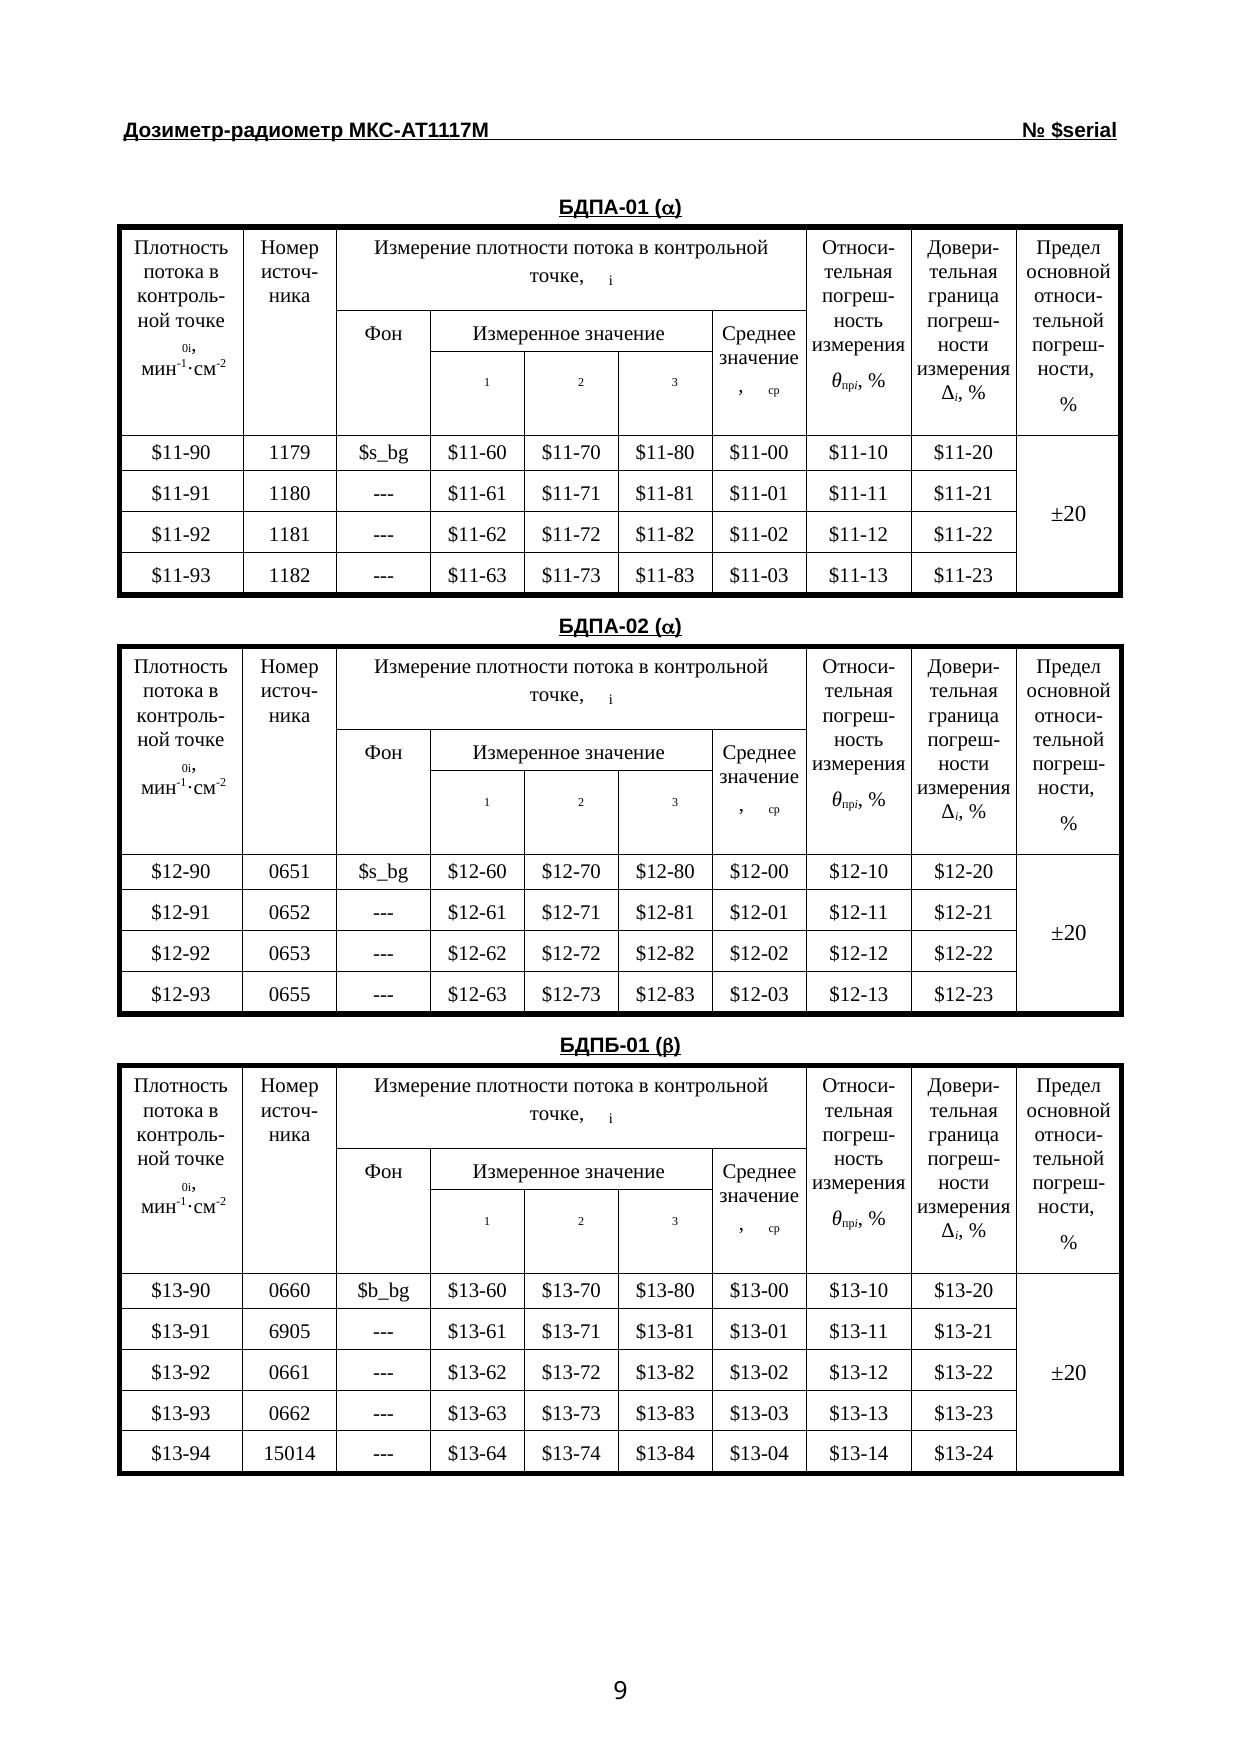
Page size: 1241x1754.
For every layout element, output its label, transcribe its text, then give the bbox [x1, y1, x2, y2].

table_cell $13-90 [122, 1274, 242, 1308]
table_cell $11-23 [912, 553, 1016, 592]
table_cell $13-00 [713, 1274, 806, 1308]
table_cell 6905 [243, 1309, 336, 1349]
table_cell $13-83 [619, 1391, 712, 1430]
table_cell $13-84 [619, 1431, 712, 1471]
table_cell Среднее значение, ср [713, 311, 806, 434]
table_cell Измеренное значение [431, 1149, 712, 1189]
table_cell $11-12 [807, 512, 911, 552]
table_cell $12-61 [431, 890, 524, 930]
table_cell $11-70 [525, 436, 618, 470]
table_cell $13-23 [912, 1391, 1016, 1430]
table_cell $13-12 [807, 1350, 911, 1390]
table_cell 2 [525, 1190, 618, 1273]
table_cell Плотность потока в контроль-ной точке 0i, мин-1·см-2 [122, 649, 242, 853]
table_cell $11-03 [713, 553, 806, 592]
table_cell $12-01 [713, 890, 806, 930]
table_cell $12-92 [122, 931, 242, 971]
table_cell --- [337, 512, 430, 552]
table_cell 0662 [243, 1391, 336, 1430]
table_header БДПБ-01 (b) [119, 1017, 1121, 1062]
table_cell $12-90 [122, 855, 242, 889]
table_cell $11-10 [807, 436, 911, 470]
table_cell --- [337, 1391, 430, 1430]
table_cell Номер источ-ника [243, 649, 336, 853]
table_cell Фон [337, 311, 430, 434]
table_cell --- [337, 931, 430, 971]
table_cell Номер источ-ника [243, 1068, 336, 1273]
table_cell --- [337, 553, 430, 592]
table_cell --- [337, 471, 430, 511]
table_cell 0655 [243, 972, 336, 1011]
table_cell $13-71 [525, 1309, 618, 1349]
table_cell $11-22 [912, 512, 1016, 552]
table_cell $11-63 [431, 553, 524, 592]
table_cell 0660 [243, 1274, 336, 1308]
table_cell $13-73 [525, 1391, 618, 1430]
table_cell $12-00 [713, 855, 806, 889]
table_cell Измеренное значение [431, 311, 712, 351]
table_cell Относи-тельная погреш-ность измерения θпрi, % [807, 1068, 911, 1273]
table_cell $12-93 [122, 972, 242, 1011]
table_cell $12-63 [431, 972, 524, 1011]
table_cell $12-62 [431, 931, 524, 971]
table_cell $11-62 [431, 512, 524, 552]
table_cell $11-80 [619, 436, 712, 470]
table_cell $b_bg [337, 1274, 430, 1308]
table_cell $12-12 [807, 931, 911, 971]
table_cell $13-03 [713, 1391, 806, 1430]
table_cell --- [337, 890, 430, 930]
table_cell 0661 [243, 1350, 336, 1390]
table_cell $12-73 [525, 972, 618, 1011]
table_cell $13-24 [912, 1431, 1016, 1471]
table_cell $12-13 [807, 972, 911, 1011]
table_cell Среднее значение, ср [713, 1149, 806, 1273]
table_cell $11-21 [912, 471, 1016, 511]
table_cell $s_bg [337, 855, 430, 889]
table_header БДПА-01 (a) [119, 179, 1121, 224]
table_cell 1 [431, 352, 524, 434]
table_cell 1182 [244, 553, 336, 592]
table_cell $11-81 [619, 471, 712, 511]
table_cell $13-20 [912, 1274, 1016, 1308]
table_cell $11-71 [525, 471, 618, 511]
table_cell Довери-тельная граница погреш-ности измерения Δi, % [912, 649, 1016, 853]
table_cell Довери-тельная граница погреш-ности измерения Δi, % [912, 1068, 1016, 1273]
table_cell $13-92 [122, 1350, 242, 1390]
table_cell Измерение плотности потока в контрольной точке, i [337, 230, 806, 310]
table_cell Довери-тельная граница погреш-ности измерения Δi, % [912, 230, 1016, 434]
table_cell $13-14 [807, 1431, 911, 1471]
table_cell $12-10 [807, 855, 911, 889]
table_cell Предел основной относи-тельной погреш-ности, % [1017, 649, 1119, 853]
table_cell $12-82 [619, 931, 712, 971]
table_cell Плотность потока в контроль-ной точке 0i, мин-1·см-2 [122, 1068, 242, 1273]
table_cell $13-80 [619, 1274, 712, 1308]
table_cell $12-21 [912, 890, 1016, 930]
table_cell Предел основной относи-тельной погреш-ности, % [1017, 1068, 1119, 1273]
table_cell ±20 [1017, 1274, 1119, 1471]
table_cell $12-91 [122, 890, 242, 930]
table_cell --- [337, 1309, 430, 1349]
table_cell $13-64 [431, 1431, 524, 1471]
table_cell 2 [525, 352, 618, 434]
table_cell 15014 [243, 1431, 336, 1471]
table_cell 3 [619, 1190, 712, 1273]
table_cell --- [337, 1350, 430, 1390]
table_cell $12-02 [713, 931, 806, 971]
table_cell $13-91 [122, 1309, 242, 1349]
table_cell $12-60 [431, 855, 524, 889]
table_cell 1 [431, 1190, 524, 1273]
table_cell $11-11 [807, 471, 911, 511]
table_cell $13-63 [431, 1391, 524, 1430]
table_cell $11-90 [122, 436, 243, 470]
table_cell $11-01 [713, 471, 806, 511]
table_cell Номер источ-ника [244, 230, 336, 434]
table_cell $13-72 [525, 1350, 618, 1390]
table_cell 3 [619, 352, 712, 434]
table_cell Предел основной относи-тельной погреш-ности, % [1017, 230, 1118, 434]
table_cell $11-92 [122, 512, 243, 552]
table_cell Фон [337, 730, 430, 853]
table_cell Измеренное значение [431, 730, 712, 770]
table_cell $12-72 [525, 931, 618, 971]
table_cell $12-23 [912, 972, 1016, 1011]
table_cell $13-74 [525, 1431, 618, 1471]
table_cell $13-04 [713, 1431, 806, 1471]
table_cell $12-22 [912, 931, 1016, 971]
table_cell $13-11 [807, 1309, 911, 1349]
table_cell $11-60 [431, 436, 524, 470]
table_cell $13-82 [619, 1350, 712, 1390]
table_cell $13-02 [713, 1350, 806, 1390]
table_cell 1181 [244, 512, 336, 552]
table_cell 1180 [244, 471, 336, 511]
table_cell 1 [431, 771, 524, 853]
table_cell ±20 [1017, 436, 1118, 592]
table_cell $11-02 [713, 512, 806, 552]
table_cell $11-93 [122, 553, 243, 592]
table_cell $13-70 [525, 1274, 618, 1308]
table_cell $13-01 [713, 1309, 806, 1349]
table_cell 3 [619, 771, 712, 853]
table_cell $13-93 [122, 1391, 242, 1430]
table_cell $12-80 [619, 855, 712, 889]
table_cell Относи-тельная погреш-ность измерения θпрi, % [807, 649, 911, 853]
table_cell $12-20 [912, 855, 1016, 889]
table_cell $12-70 [525, 855, 618, 889]
table_cell --- [337, 972, 430, 1011]
table_cell Фон [337, 1149, 430, 1273]
table_cell $11-73 [525, 553, 618, 592]
table_cell 1179 [244, 436, 336, 470]
table_cell 2 [525, 771, 618, 853]
table_cell $13-60 [431, 1274, 524, 1308]
table_cell $13-22 [912, 1350, 1016, 1390]
table_cell $11-82 [619, 512, 712, 552]
table_cell --- [337, 1431, 430, 1471]
table_cell $11-72 [525, 512, 618, 552]
table_cell $11-00 [713, 436, 806, 470]
table_cell $13-13 [807, 1391, 911, 1430]
table_cell 0652 [243, 890, 336, 930]
table_cell Плотность потока в контроль-ной точке 0i, мин-1·см-2 [122, 230, 243, 434]
table_cell $13-21 [912, 1309, 1016, 1349]
table_cell ±20 [1017, 855, 1119, 1011]
table_cell $11-91 [122, 471, 243, 511]
table_cell 0651 [243, 855, 336, 889]
table_cell Относи-тельная погреш-ность измерения θпрi, % [807, 230, 911, 434]
table_cell $11-13 [807, 553, 911, 592]
table_cell $12-11 [807, 890, 911, 930]
table_cell $13-62 [431, 1350, 524, 1390]
table_cell $s_bg [337, 436, 430, 470]
table_cell $12-71 [525, 890, 618, 930]
table_cell Измерение плотности потока в контрольной точке, i [337, 1068, 806, 1148]
table_cell $13-61 [431, 1309, 524, 1349]
table_cell $11-61 [431, 471, 524, 511]
table_cell $11-83 [619, 553, 712, 592]
table_cell $13-81 [619, 1309, 712, 1349]
table_cell Среднее значение, ср [713, 730, 806, 853]
table_cell $13-94 [122, 1431, 242, 1471]
table_cell $12-03 [713, 972, 806, 1011]
table_cell $11-20 [912, 436, 1016, 470]
table_cell 0653 [243, 931, 336, 971]
table_cell Измерение плотности потока в контрольной точке, i [337, 649, 806, 729]
table_header БДПА-02 (a) [119, 598, 1121, 643]
table_cell $12-81 [619, 890, 712, 930]
table_cell $12-83 [619, 972, 712, 1011]
table_cell $13-10 [807, 1274, 911, 1308]
